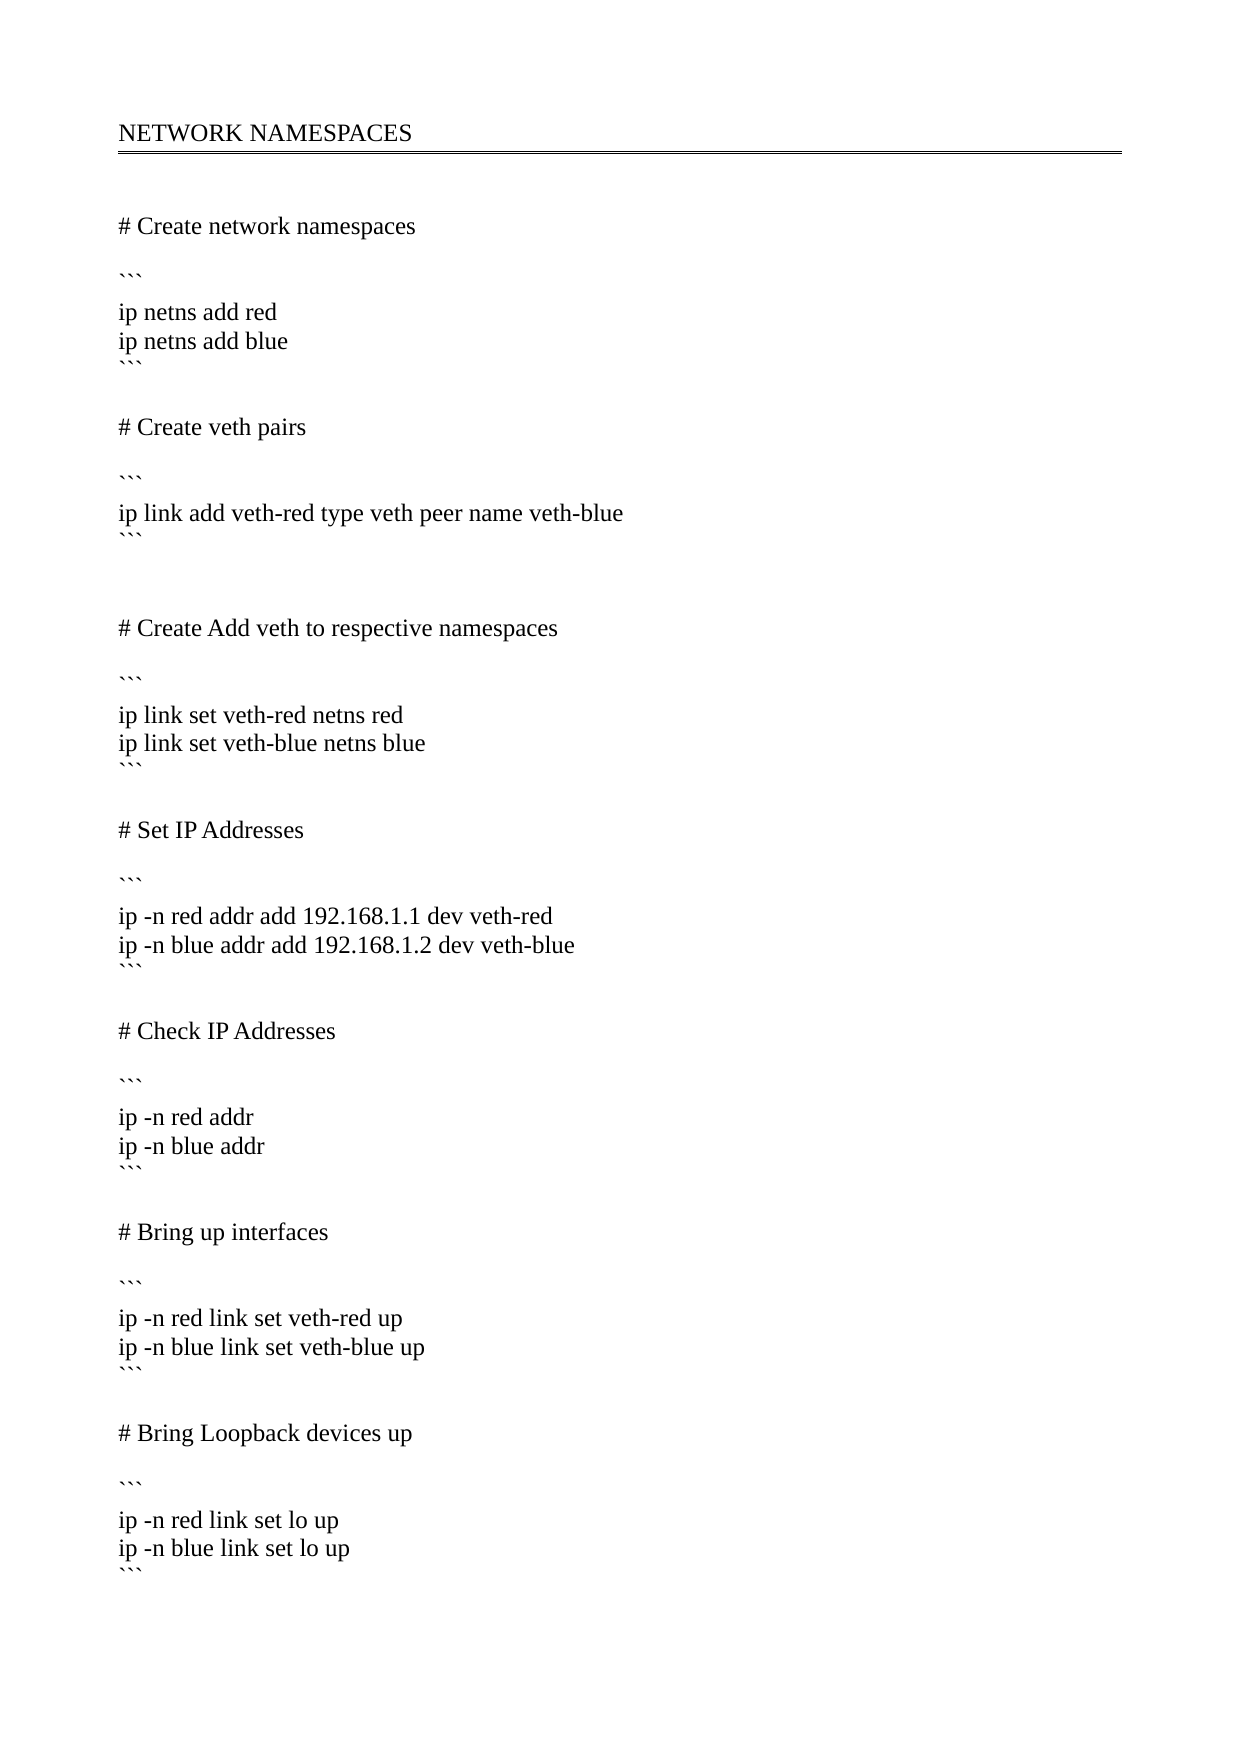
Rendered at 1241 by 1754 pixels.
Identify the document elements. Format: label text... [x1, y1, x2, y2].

text ip netns add blue [118, 326, 1122, 355]
text ``` [118, 1160, 1122, 1188]
text ``` [118, 1361, 1122, 1390]
text # Create Add veth to respective namespaces [118, 613, 1122, 642]
text # Bring Loopback devices up [118, 1418, 1122, 1447]
text ``` [118, 1275, 1122, 1303]
text ip -n red link set veth-red up [118, 1303, 1122, 1332]
text ``` [118, 671, 1122, 700]
text ``` [118, 1476, 1122, 1505]
text ``` [118, 757, 1122, 786]
text ``` [118, 268, 1122, 297]
text # Check IP Addresses [118, 1016, 1122, 1045]
text ip -n red link set lo up [118, 1505, 1122, 1533]
text ip -n blue addr [118, 1131, 1122, 1160]
text ip link set veth-red netns red [118, 700, 1122, 728]
text ``` [118, 958, 1122, 987]
text ``` [118, 355, 1122, 383]
text ``` [118, 470, 1122, 498]
text ip -n blue link set veth-blue up [118, 1332, 1122, 1361]
text NETWORK NAMESPACES [118, 118, 1122, 151]
text # Set IP Addresses [118, 815, 1122, 843]
text ``` [118, 872, 1122, 901]
text # Bring up interfaces [118, 1217, 1122, 1246]
text ip -n red addr [118, 1102, 1122, 1131]
text ip -n red addr add 192.168.1.1 dev veth-red [118, 901, 1122, 930]
text # Create network namespaces [118, 211, 1122, 240]
text ip -n blue link set lo up [118, 1533, 1122, 1562]
text ``` [118, 527, 1122, 556]
text # Create veth pairs [118, 412, 1122, 441]
text ip link add veth-red type veth peer name veth-blue [118, 498, 1122, 527]
text ``` [118, 1073, 1122, 1102]
text ip netns add red [118, 297, 1122, 326]
text ip link set veth-blue netns blue [118, 728, 1122, 757]
text ``` [118, 1562, 1122, 1591]
text ip -n blue addr add 192.168.1.2 dev veth-blue [118, 930, 1122, 958]
